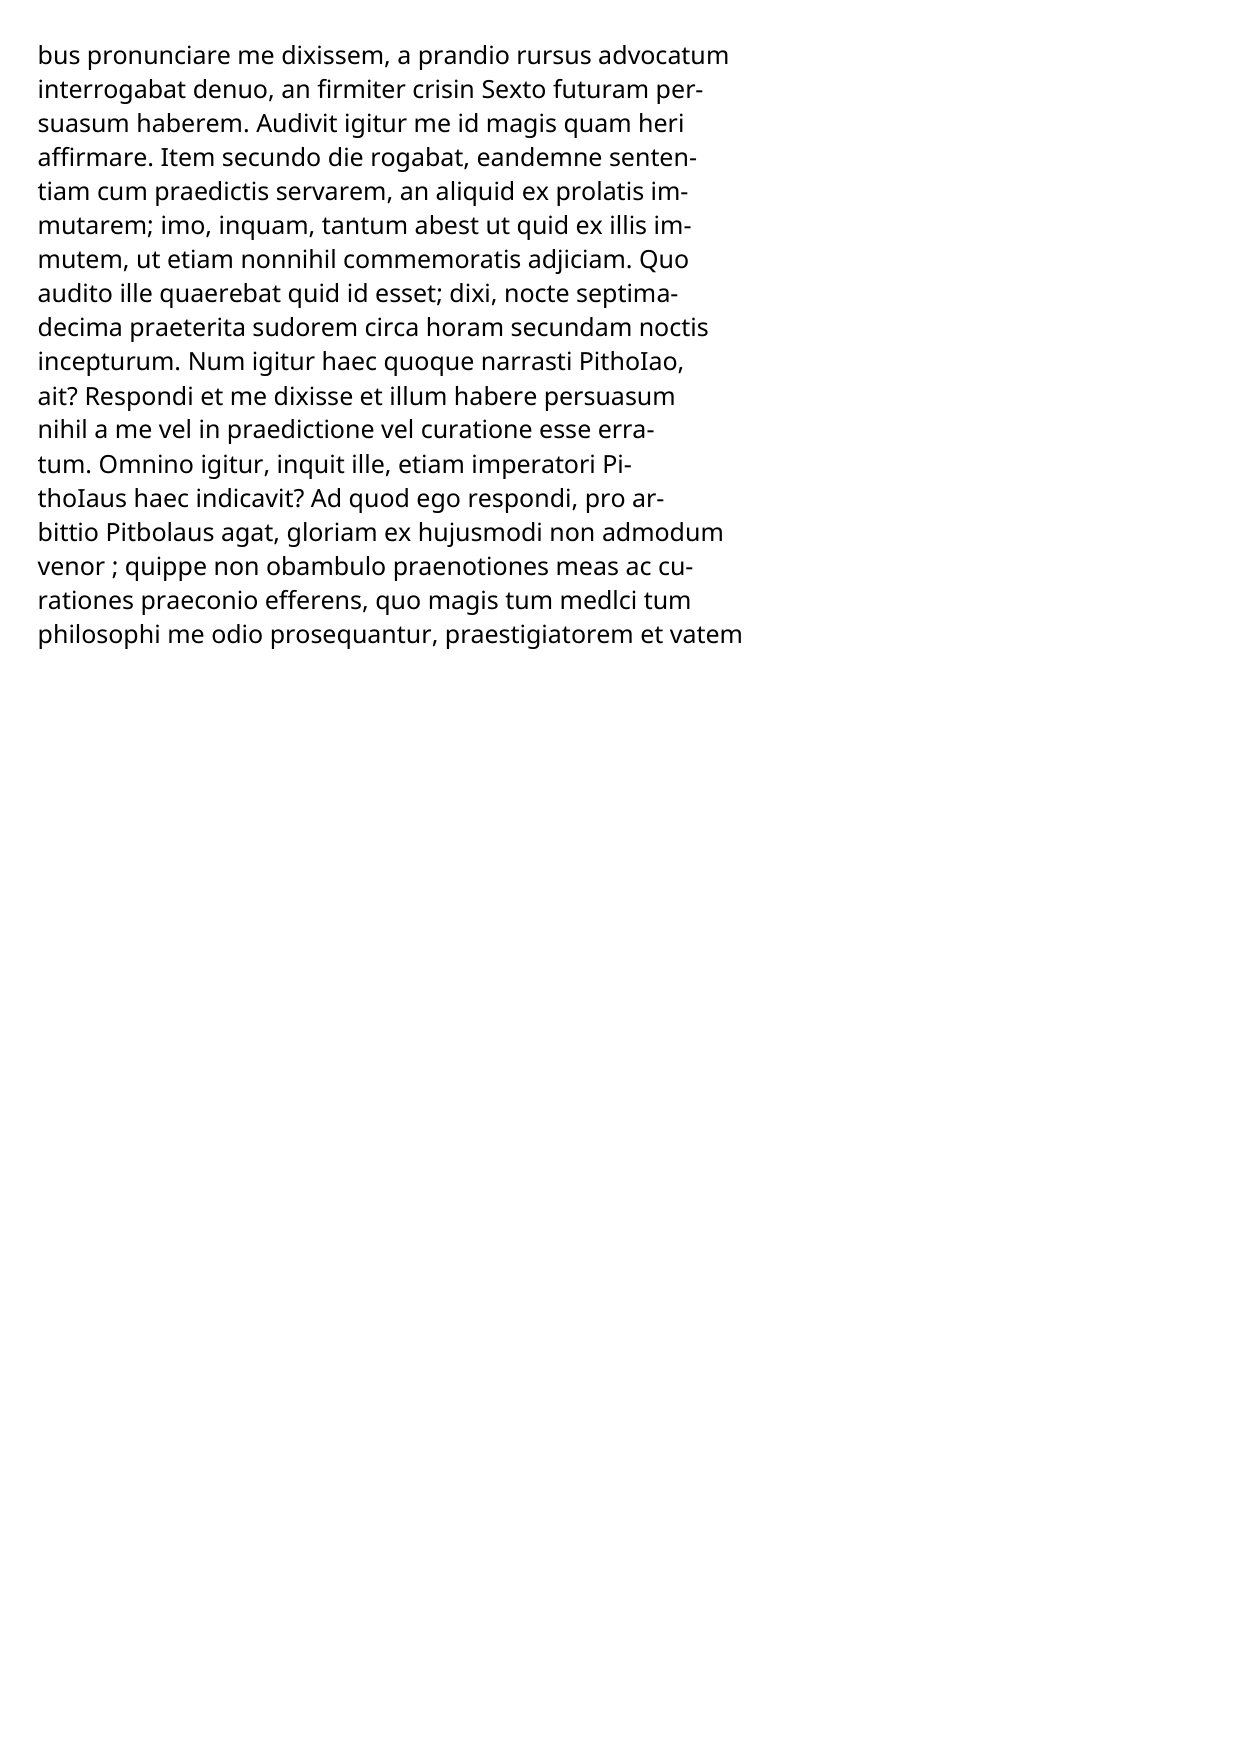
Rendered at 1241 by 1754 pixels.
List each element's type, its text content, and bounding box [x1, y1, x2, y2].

text bus pronunciare me dixissem, a prandio rursus advocatum interrogabat denuo, an firmiter crisin Sexto futuram per- suasum haberem. Audivit igitur me id magis quam heri affirmare. Item secundo die rogabat, eandemne senten- tiam cum praedictis servarem, an aliquid ex prolatis im- mutarem; imo, inquam, tantum abest ut quid ex illis im- mutem, ut etiam nonnihil commemoratis adjiciam. Quo audito ille quaerebat quid id esset; dixi, nocte septima- decima praeterita sudorem circa horam secundam noctis incepturum. Num igitur haec quoque narrasti PithoIao, ait? Respondi et me dixisse et illum habere persuasum nihil a me vel in praedictione vel curatione esse erra- tum. Omnino igitur, inquit ille, etiam imperatori Pi- thoIaus haec indicavit? Ad quod ego respondi, pro ar- bittio Pitbolaus agat, gloriam ex hujusmodi non admodum venor ; quippe non obambulo praenotiones meas ac cu- rationes praeconio efferens, quo magis tum medlci tum philosophi me odio prosequantur, praestigiatorem et vatem [37, 37, 1203, 651]
